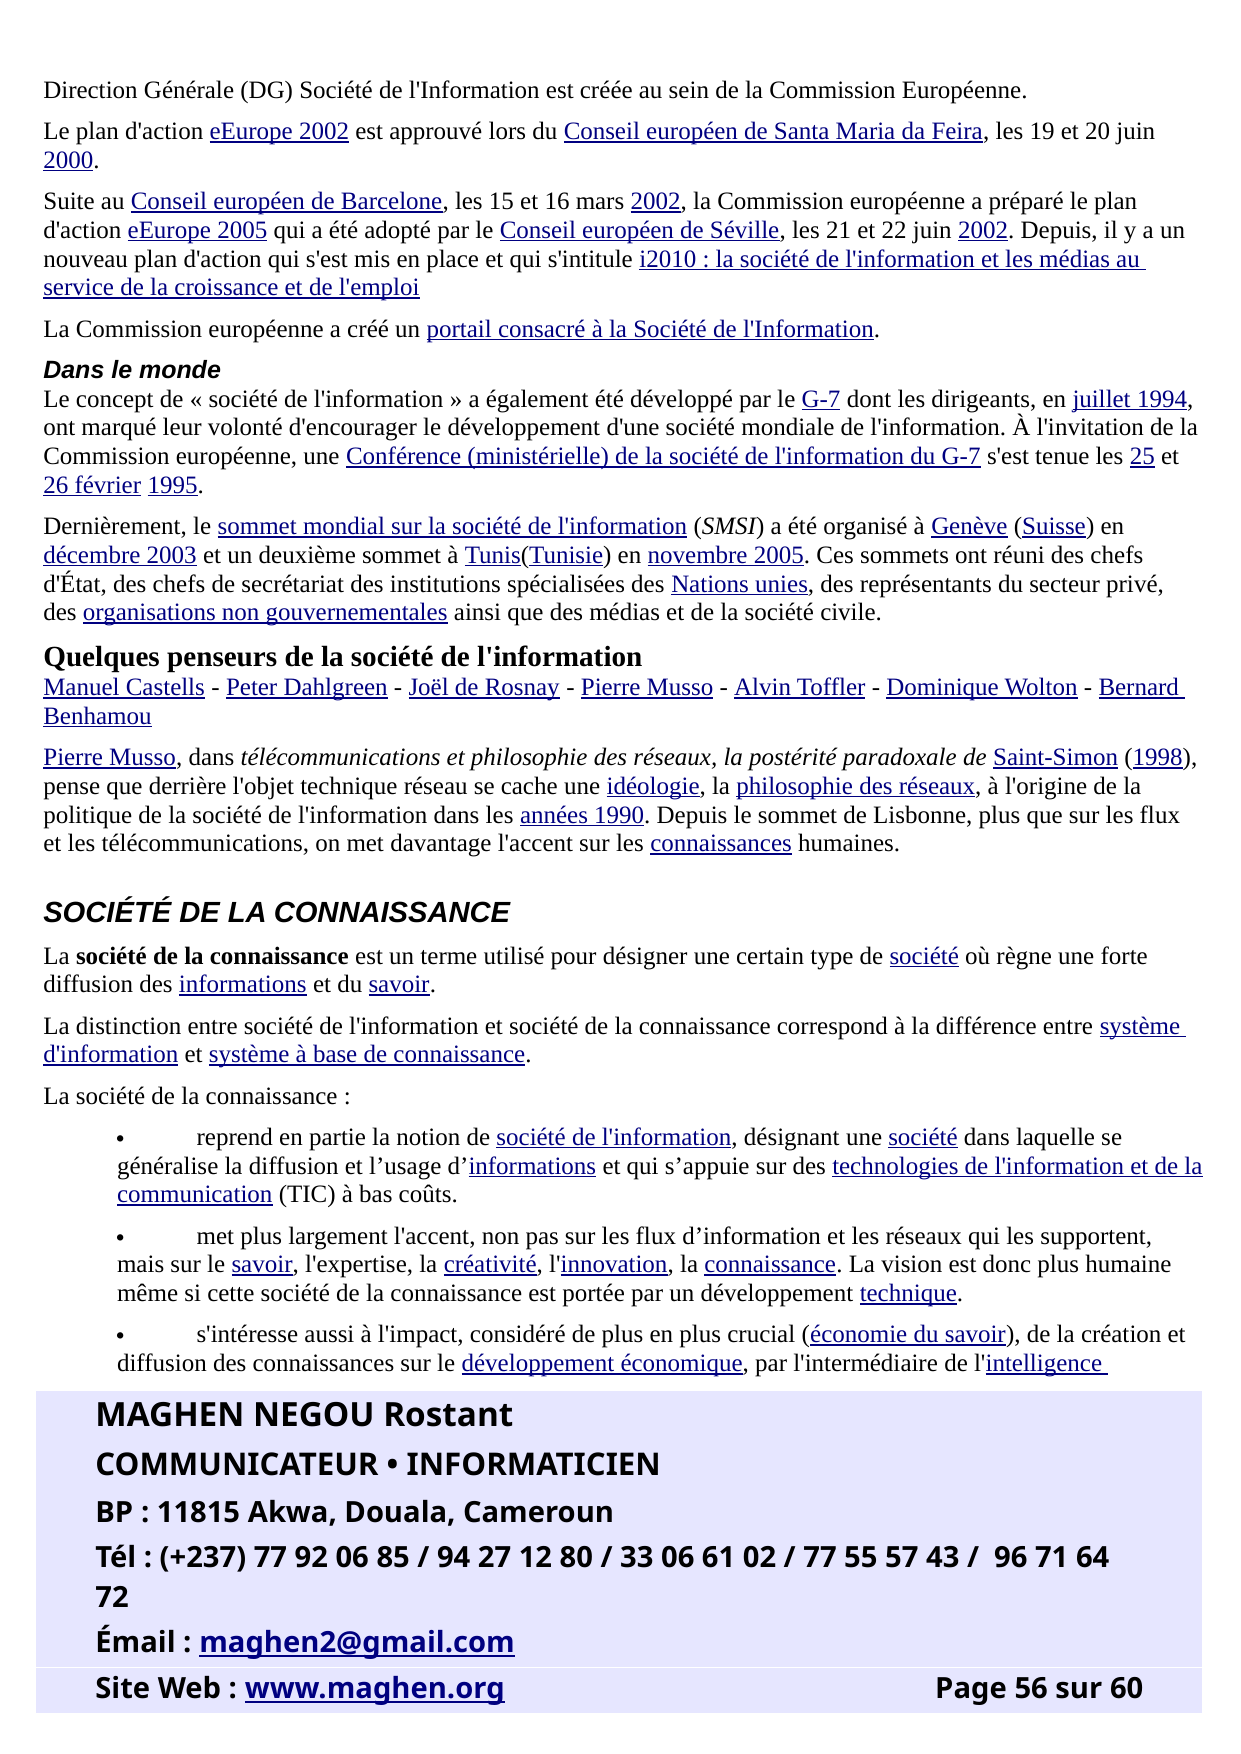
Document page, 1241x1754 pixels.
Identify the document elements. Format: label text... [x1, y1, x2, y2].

list met plus largement l'accent, non pas sur les flux d’information et les réseaux qui les supportent, mais sur le savoir, l'expertise, la créativité, l'innovation, la connaissance. La vision est donc plus humaine même si cette société de la connaissance est portée par un développement technique. [117, 1221, 1203, 1307]
text La société de la connaissance : [43, 1081, 1203, 1109]
text Suite au Conseil européen de Barcelone, les 15 et 16 mars 2002, la Commission européenne a préparé le plan d'action eEurope 2005 qui a été adopté par le Conseil européen de Séville, les 21 et 22 juin 2002. Depuis, il y a un nouveau plan d'action qui s'est mis en place et qui s'intitule i2010 : la société de l'information et les médias au service de la croissance et de l'emploi [43, 186, 1203, 301]
subtitle Quelques penseurs de la société de l'information [43, 639, 1203, 672]
text La Commission européenne a créé un portail consacré à la Société de l'Information. [43, 314, 1203, 342]
list s'intéresse aussi à l'impact, considéré de plus en plus crucial (économie du savoir), de la création et diffusion des connaissances sur le développement économique, par l'intermédiaire de l'intelligence économique dans les entreprises et les territoires. [117, 1319, 1203, 1377]
text La distinction entre société de l'information et société de la connaissance correspond à la différence entre système d'information et système à base de connaissance. [43, 1011, 1203, 1068]
text Dernièrement, le sommet mondial sur la société de l'information (SMSI) a été organisé à Genève (Suisse) en décembre 2003 et un deuxième sommet à Tunis(Tunisie) en novembre 2005. Ces sommets ont réuni des chefs d'État, des chefs de secrétariat des institutions spécialisées des Nations unies, des représentants du secteur privé, des organisations non gouvernementales ainsi que des médias et de la société civile. [43, 511, 1203, 626]
text Manuel Castells - Peter Dahlgreen - Joël de Rosnay - Pierre Musso - Alvin Toffler - Dominique Wolton - Bernard Benhamou [43, 672, 1203, 730]
text La société de la connaissance est un terme utilisé pour désigner une certain type de société où règne une forte diffusion des informations et du savoir. [43, 941, 1203, 998]
subtitle Dans le monde [43, 355, 1203, 384]
list reprend en partie la notion de société de l'information, désignant une société dans laquelle se généralise la diffusion et l’usage d’informations et qui s’appuie sur des technologies de l'information et de la communication (TIC) à bas coûts. [117, 1122, 1203, 1208]
text Le concept de « société de l'information » a également été développé par le G-7 dont les dirigeants, en juillet 1994, ont marqué leur volonté d'encourager le développement d'une société mondiale de l'information. À l'invitation de la Commission européenne, une Conférence (ministérielle) de la société de l'information du G-7 s'est tenue les 25 et 26 février 1995. [43, 384, 1203, 499]
subtitle SOCIÉTÉ DE LA CONNAISSANCE [43, 895, 1203, 928]
text Pierre Musso, dans télécommunications et philosophie des réseaux, la postérité paradoxale de Saint-Simon (1998), pense que derrière l'objet technique réseau se cache une idéologie, la philosophie des réseaux, à l'origine de la politique de la société de l'information dans les années 1990. Depuis le sommet de Lisbonne, plus que sur les flux et les télécommunications, on met davantage l'accent sur les connaissances humaines. [43, 742, 1203, 857]
text Le plan d'action eEurope 2002 est approuvé lors du Conseil européen de Santa Maria da Feira, les 19 et 20 juin 2000. [43, 116, 1203, 174]
text Direction Générale (DG) Société de l'Information est créée au sein de la Commission Européenne. [43, 75, 1203, 104]
